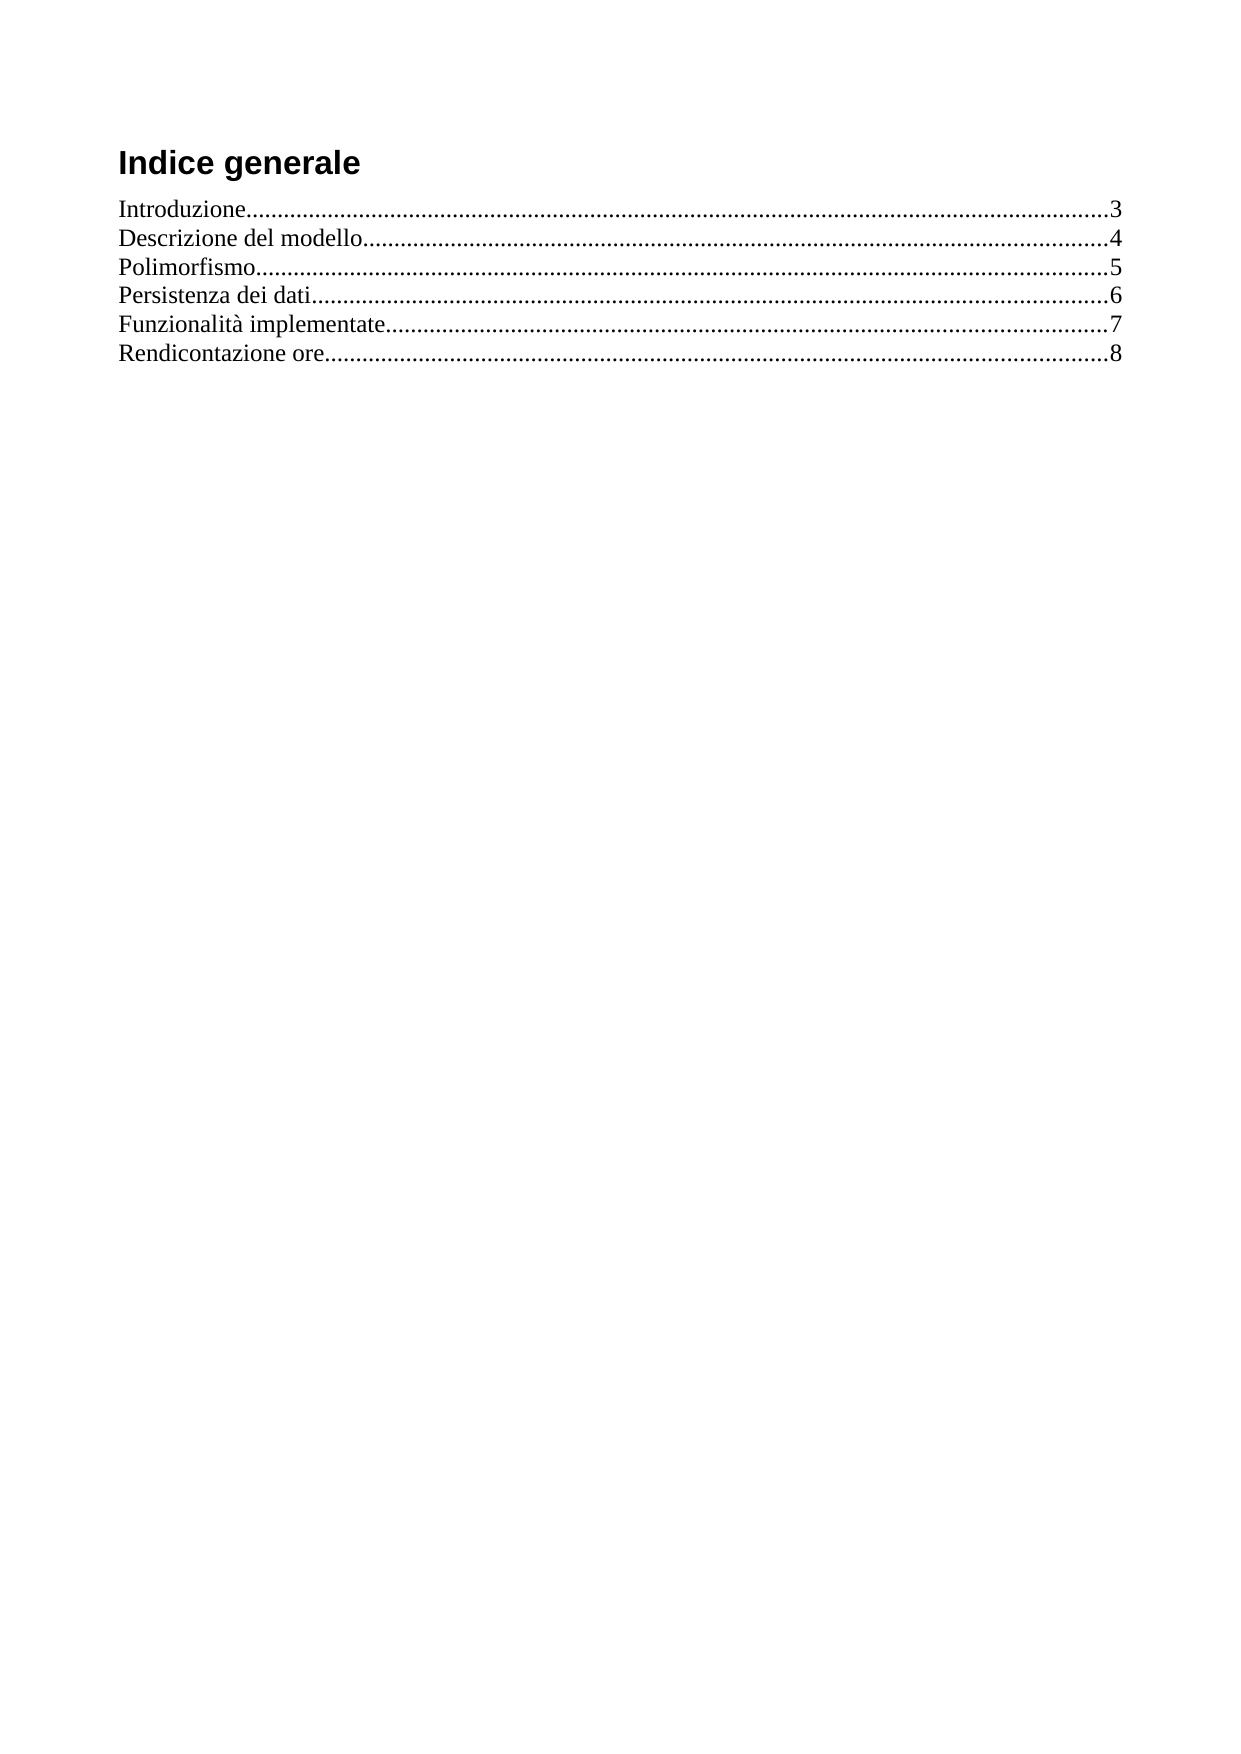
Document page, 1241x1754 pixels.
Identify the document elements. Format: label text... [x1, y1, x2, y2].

text Descrizione del modello 4 [118, 223, 1122, 252]
text Polimorfismo 5 [118, 252, 1122, 280]
text Funzionalità implementate 7 [118, 309, 1122, 338]
text Persistenza dei dati 6 [118, 280, 1122, 309]
text Rendicontazione ore 8 [118, 338, 1122, 367]
text Introduzione 3 [118, 194, 1122, 223]
subtitle Indice generale [118, 143, 1122, 182]
